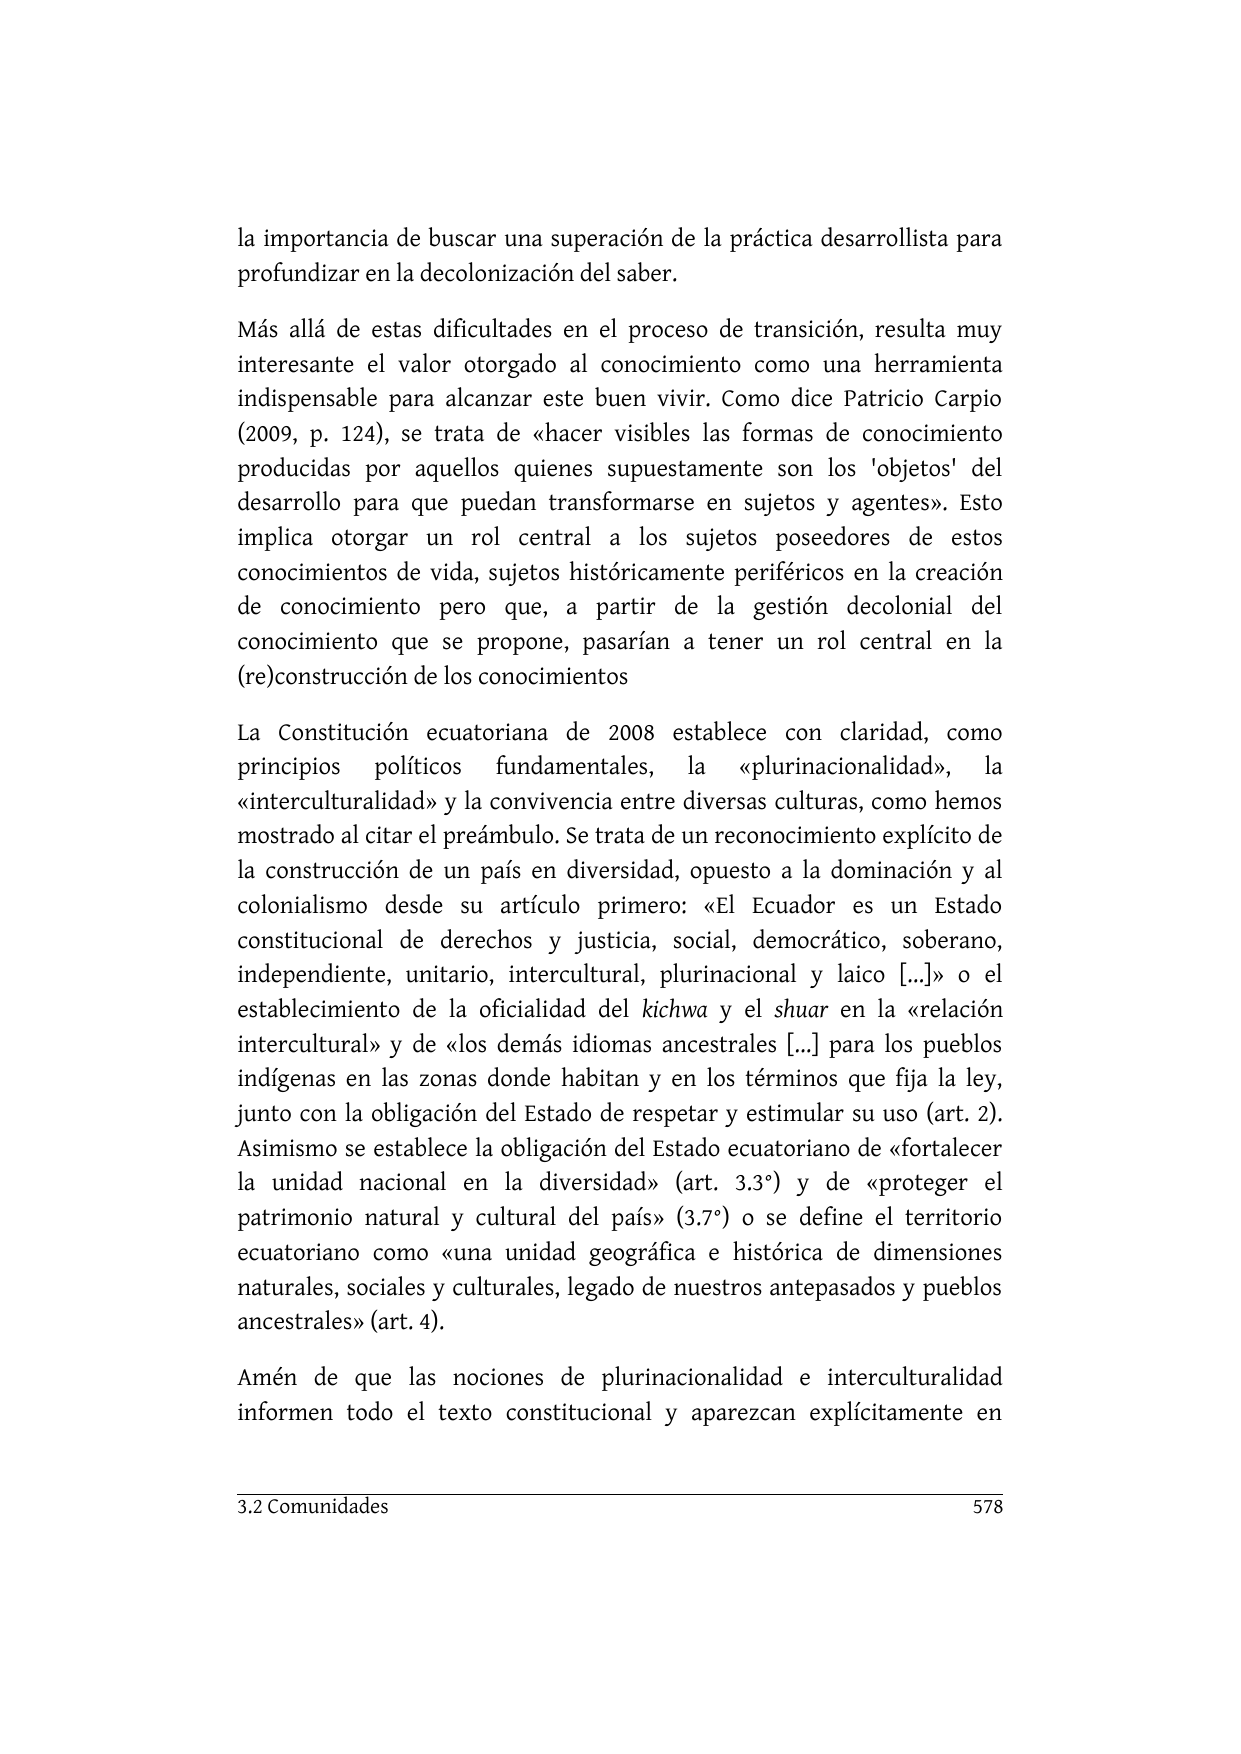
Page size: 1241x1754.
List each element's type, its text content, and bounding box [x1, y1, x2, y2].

text Amén de que las nociones de plurinacionalidad e interculturalidad informen todo el texto constitucional y aparezcan explícitamente en [237, 1363, 1003, 1427]
text Más allá de estas dificultades en el proceso de transición, resulta muy interesante el valor otorgado al conocimiento como una herramienta indispensable para alcanzar este buen vivir. Como dice Patricio Carpio (2009, p. 124), se trata de «hacer visibles las formas de conocimiento producidas por aquellos quienes supuestamente son los 'objetos' del desarrollo para que puedan transformarse en sujetos y agentes». Esto implica otorgar un rol central a los sujetos poseedores de estos conocimientos de vida, sujetos históricamente periféricos en la creación de conocimiento pero que, a partir de la gestión decolonial del conocimiento que se propone, pasarían a tener un rol central en la (re)construcción de los conocimientos [237, 315, 1003, 691]
text La Constitución ecuatoriana de 2008 establece con claridad, como principios políticos fundamentales, la «plurinacionalidad», la «interculturalidad» y la convivencia entre diversas culturas, como hemos mostrado al citar el preámbulo. Se trata de un reconocimiento explícito de la construcción de un país en diversidad, opuesto a la dominación y al colonialismo desde su artículo primero: «El Ecuador es un Estado constitucional de derechos y justicia, social, democrático, soberano, independiente, unitario, intercultural, plurinacional y laico [...]» o el establecimiento de la oficialidad del kichwa y el shuar en la «relación intercultural» y de «los demás idiomas ancestrales [...] para los pueblos indígenas en las zonas donde habitan y en los términos que fija la ley, junto con la obligación del Estado de respetar y estimular su uso (art. 2). Asimismo se establece la obligación del Estado ecuatoriano de «fortalecer la unidad nacional en la diversidad» (art. 3.3°) y de «proteger el patrimonio natural y cultural del país» (3.7°) o se define el territorio ecuatoriano como «una unidad geográfica e histórica de dimensiones naturales, sociales y culturales, legado de nuestros antepasados y pueblos ancestrales» (art. 4). [237, 718, 1003, 1337]
text la importancia de buscar una superación de la práctica desarrollista para profundizar en la decolonización del saber. [237, 225, 1003, 289]
